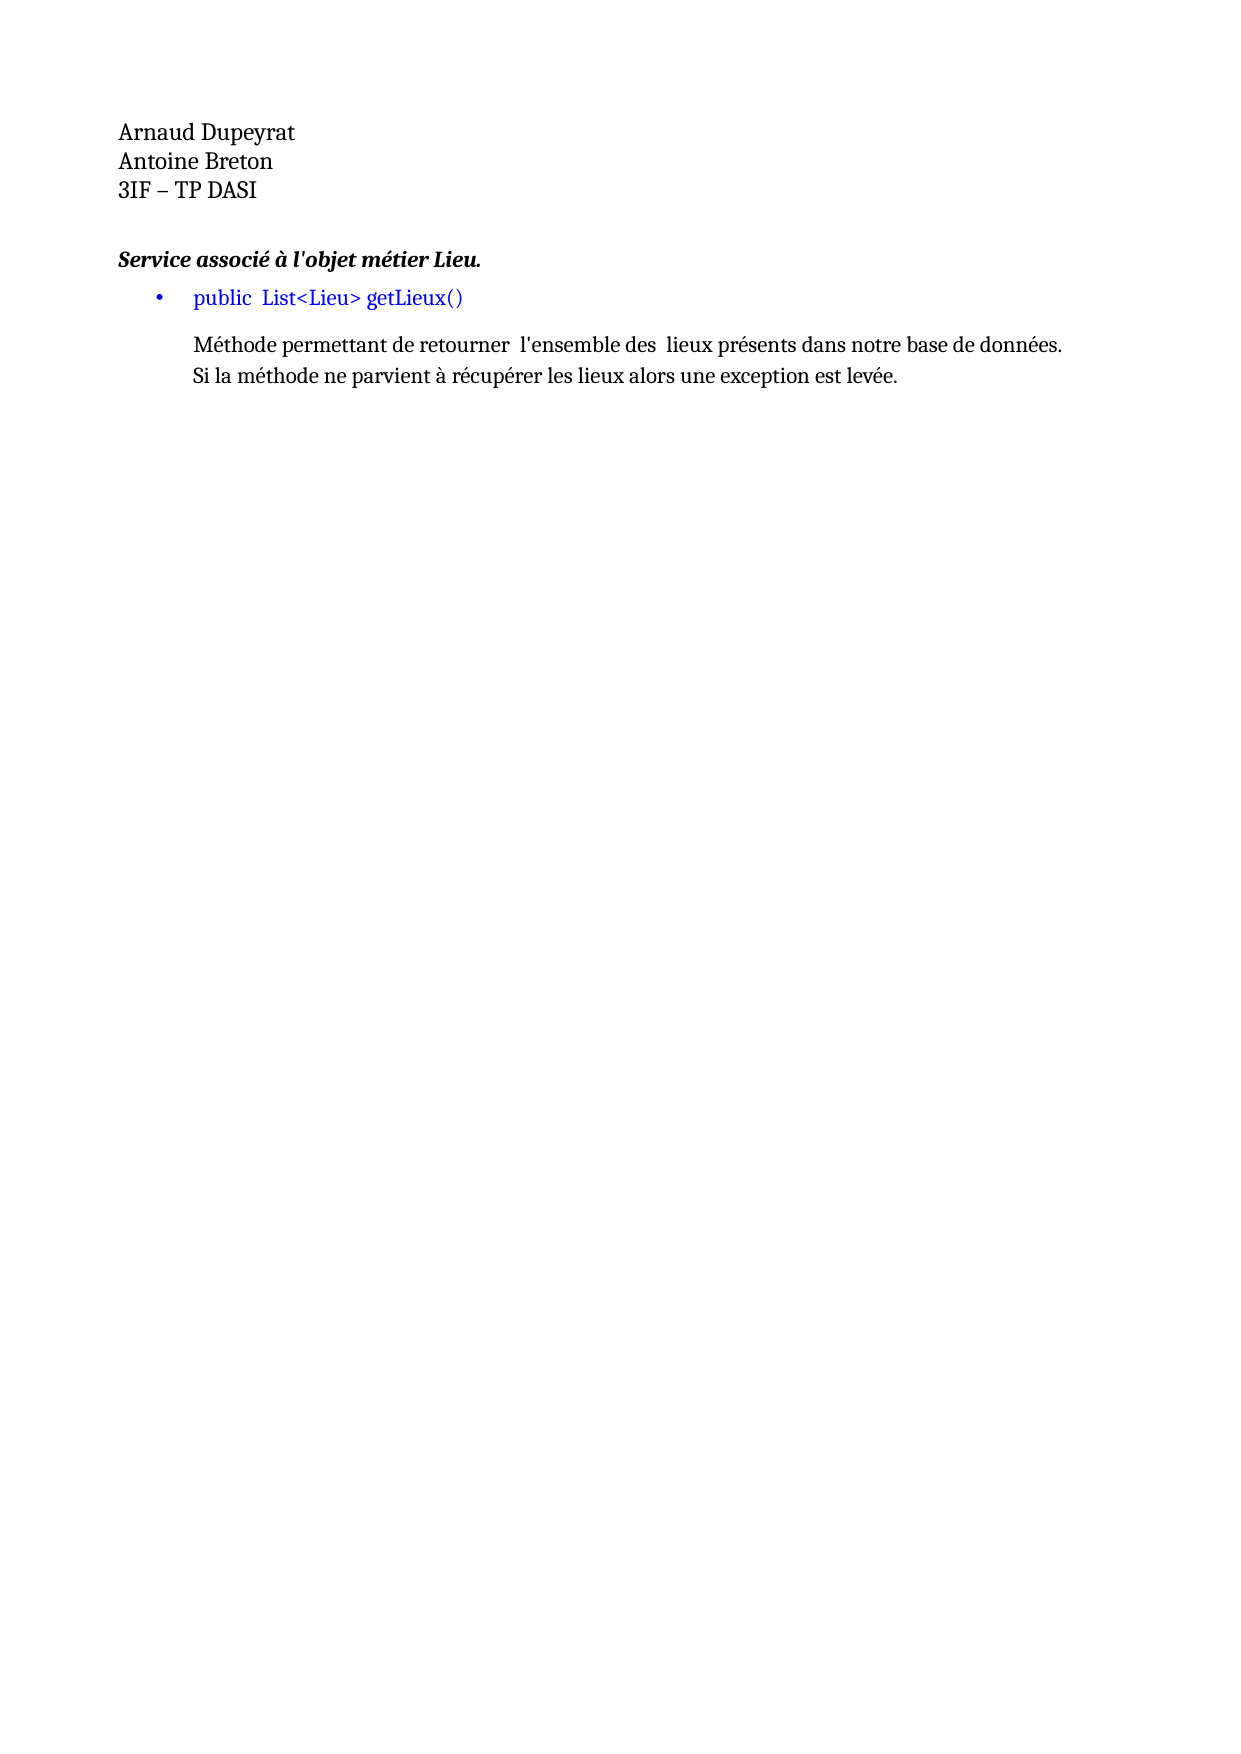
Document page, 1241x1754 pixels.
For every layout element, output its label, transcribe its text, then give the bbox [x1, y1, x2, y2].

list Méthode permettant de retourner l'ensemble des lieux présents dans notre base de données. [156, 331, 1122, 358]
list public List<Lieu> getLieux() [156, 285, 1122, 312]
list Si la méthode ne parvient à récupérer les lieux alors une exception est levée. [156, 363, 1122, 389]
subtitle Service associé à l'objet métier Lieu. [118, 246, 1122, 273]
